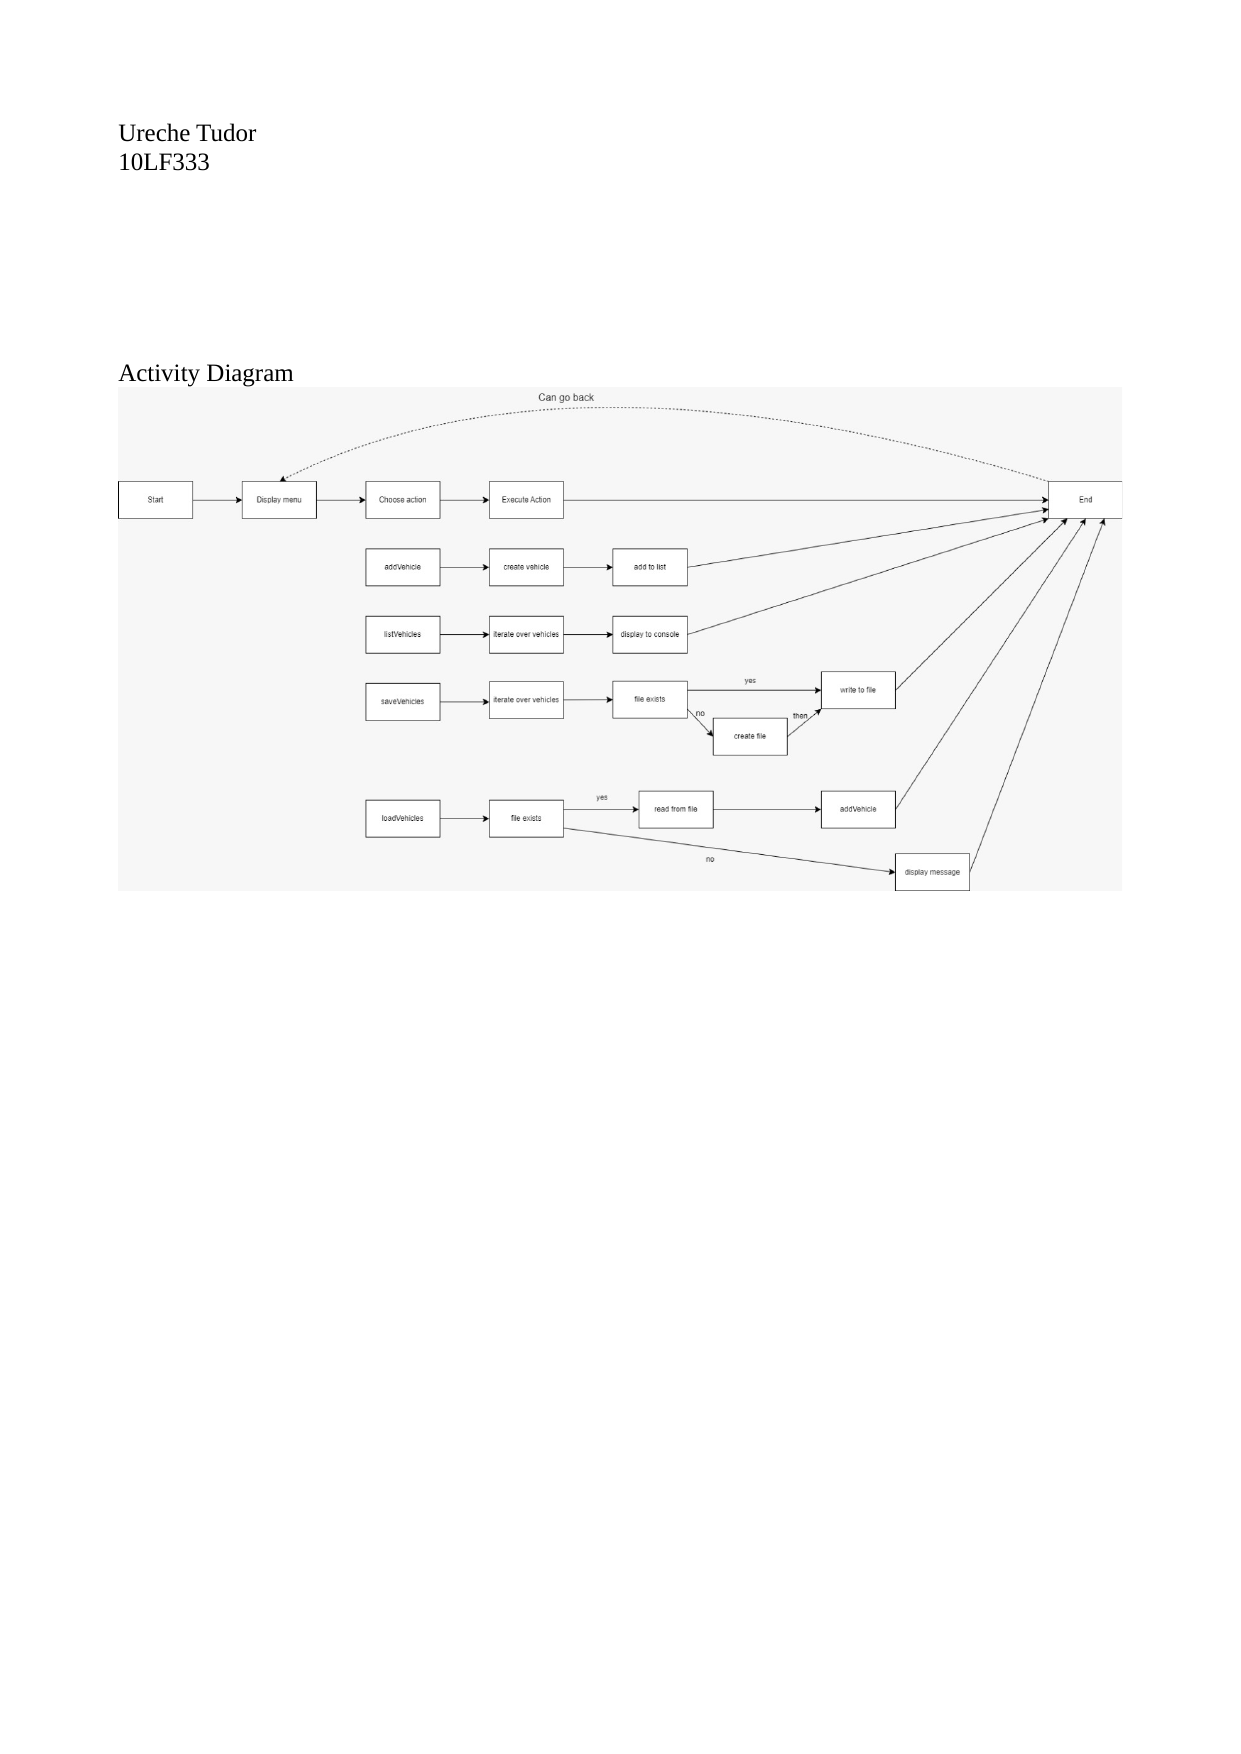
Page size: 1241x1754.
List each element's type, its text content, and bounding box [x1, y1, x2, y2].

picture [118, 387, 1123, 891]
text Activity Diagram [118, 358, 1122, 387]
